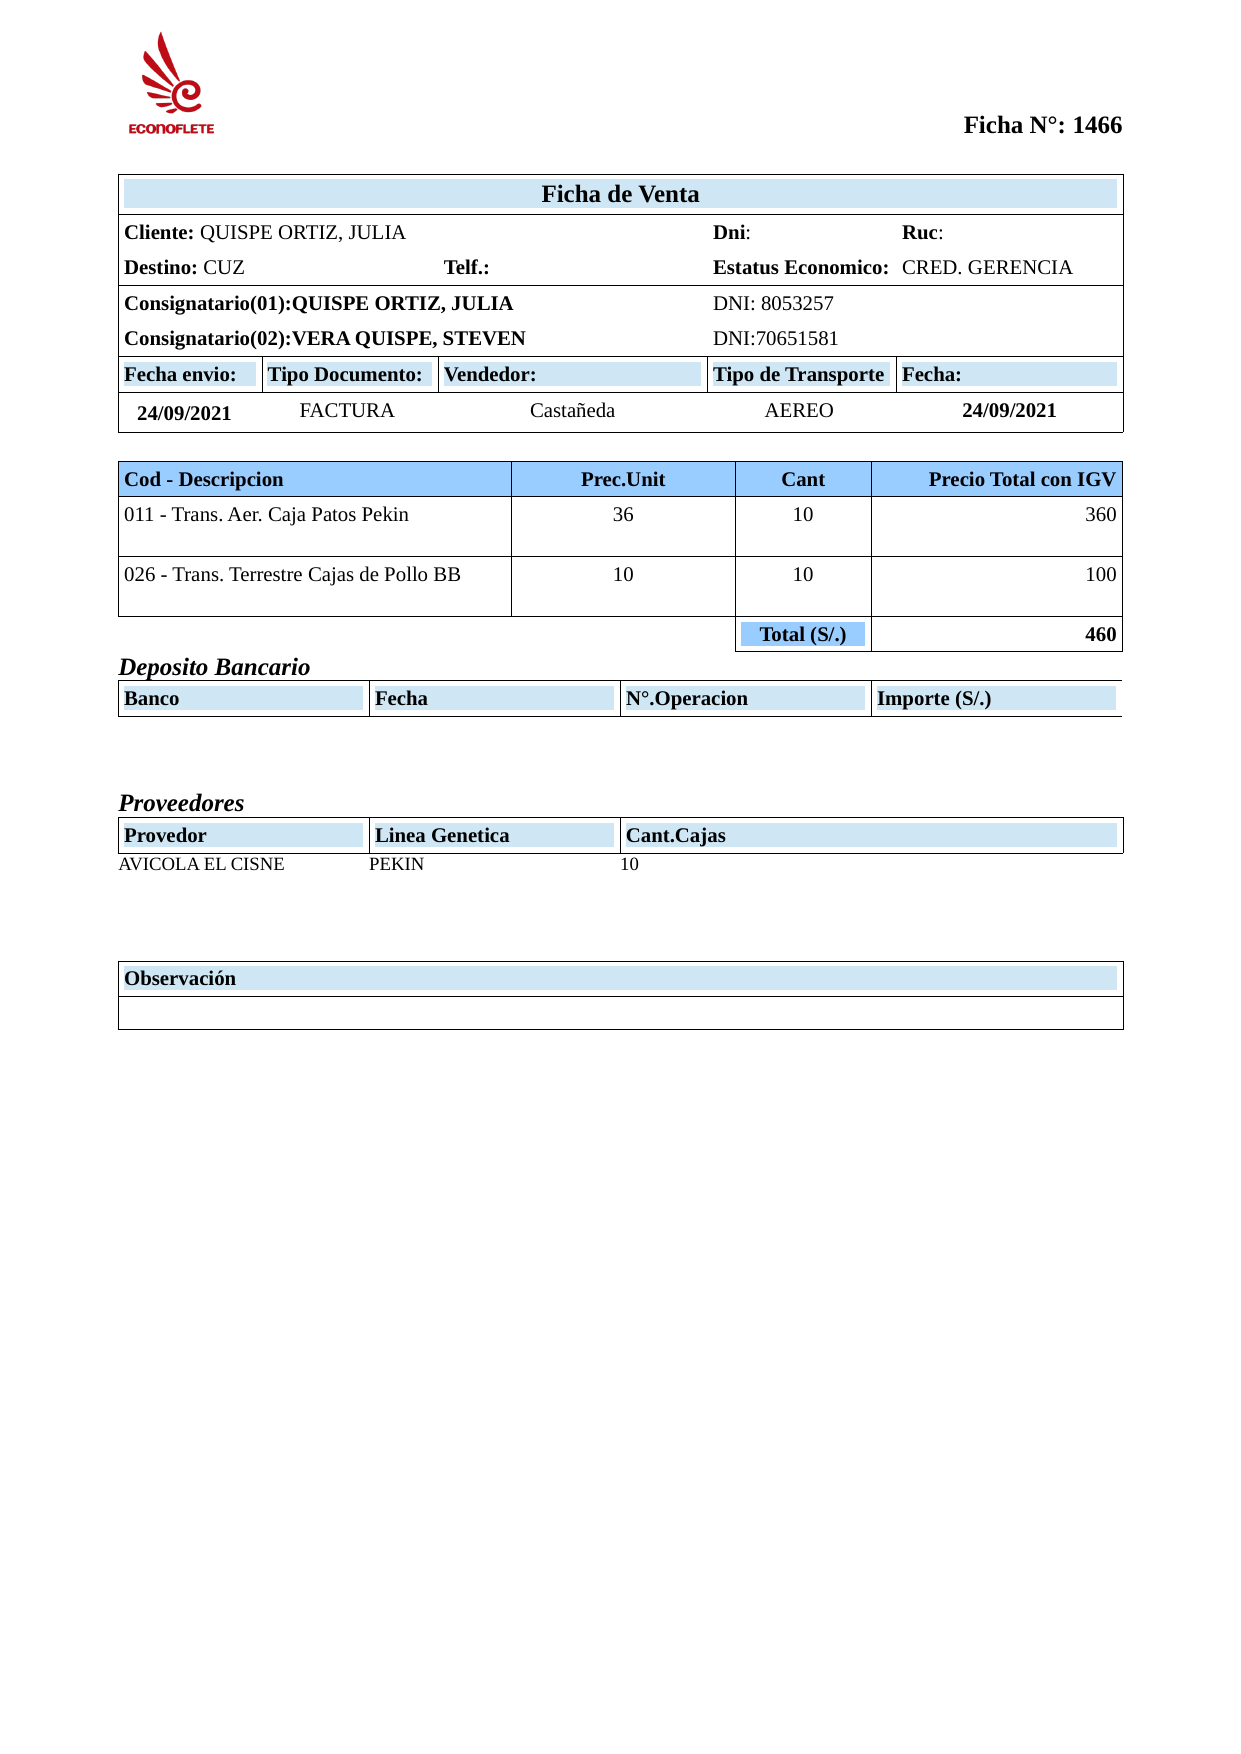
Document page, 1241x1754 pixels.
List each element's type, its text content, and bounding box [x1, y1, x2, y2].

table_cell Tipo Documento: [263, 357, 438, 392]
table_cell 10 [736, 557, 871, 616]
table_cell DNI: 8053257 [707, 286, 1123, 321]
text Proveedores [118, 788, 1122, 817]
table_header Precio Total con IGV [872, 462, 1122, 496]
table_cell [369, 939, 620, 961]
table_cell [871, 764, 1122, 788]
table_cell 460 [872, 617, 1122, 651]
table_cell Dni: [707, 215, 896, 249]
picture [118, 31, 225, 134]
table_cell 10 [736, 497, 871, 556]
table_cell [620, 874, 1123, 896]
table_cell [620, 939, 1123, 961]
table_cell 10 [512, 557, 735, 616]
table_cell 100 [872, 557, 1122, 616]
table_header Importe (S/.) [872, 681, 1122, 716]
table_cell Castañeda [438, 393, 707, 432]
table_cell Estatus Economico: [707, 249, 896, 285]
table_header Observación [119, 962, 1123, 996]
table_cell Consignatario(01):QUISPE ORTIZ, JULIA [119, 286, 707, 321]
table_cell Fecha envio: [119, 357, 262, 392]
table_cell 10 [620, 854, 1123, 874]
table_cell [620, 764, 871, 788]
table_header Prec.Unit [512, 462, 735, 496]
table_header Banco [119, 681, 369, 716]
table_header Cant [736, 462, 871, 496]
table_cell [119, 997, 1123, 1029]
table_header Cant.Cajas [621, 818, 1123, 853]
table_cell [620, 740, 871, 764]
table_header Ficha de Venta [119, 175, 1123, 214]
table_header Cod - Descripcion [119, 462, 511, 496]
table_cell [118, 896, 369, 917]
table_cell [369, 764, 620, 788]
table_cell [871, 740, 1122, 764]
table_cell Tipo de Transporte [708, 357, 896, 392]
table_cell [369, 896, 620, 917]
table_cell 24/09/2021 [896, 393, 1123, 432]
table_cell Fecha: [897, 357, 1123, 392]
table_cell Destino: CUZ [119, 249, 438, 285]
table_cell [118, 874, 369, 896]
table_cell [511, 617, 735, 651]
table_cell [118, 717, 369, 740]
table_cell [369, 717, 620, 740]
table_cell 360 [872, 497, 1122, 556]
table_cell Consignatario(02):VERA QUISPE, STEVEN [119, 321, 707, 356]
table_cell [369, 918, 620, 939]
table_cell Cliente: QUISPE ORTIZ, JULIA [119, 215, 707, 249]
table_cell [118, 764, 369, 788]
table_header Fecha [370, 681, 620, 716]
table_cell 36 [512, 497, 735, 556]
table_cell [118, 740, 369, 764]
table_cell PEKIN [369, 854, 620, 874]
table_cell [369, 874, 620, 896]
table_cell 026 - Trans. Terrestre Cajas de Pollo BB [119, 557, 511, 616]
table_cell [620, 918, 1123, 939]
table_cell Total (S/.) [736, 617, 871, 651]
table_cell [871, 717, 1122, 740]
table_cell [620, 896, 1123, 917]
text Deposito Bancario [118, 652, 1122, 680]
table_cell [118, 939, 369, 961]
table_cell [118, 617, 511, 651]
table_cell Telf.: [438, 249, 707, 285]
table_cell [369, 740, 620, 764]
table_header Provedor [119, 818, 369, 853]
table_cell [118, 918, 369, 939]
table_header Linea Genetica [370, 818, 620, 853]
table_cell 011 - Trans. Aer. Caja Patos Pekin [119, 497, 511, 556]
table_cell Ruc: [896, 215, 1123, 249]
table_cell [620, 717, 871, 740]
table_cell AVICOLA EL CISNE [118, 854, 369, 874]
table_cell CRED. GERENCIA [896, 249, 1123, 285]
table_cell FACTURA [262, 393, 438, 432]
table_cell AEREO [707, 393, 896, 432]
table_cell Vendedor: [439, 357, 707, 392]
table_cell 24/09/2021 [119, 393, 262, 432]
table_cell DNI:70651581 [707, 321, 1123, 356]
table_header N°.Operacion [621, 681, 871, 716]
